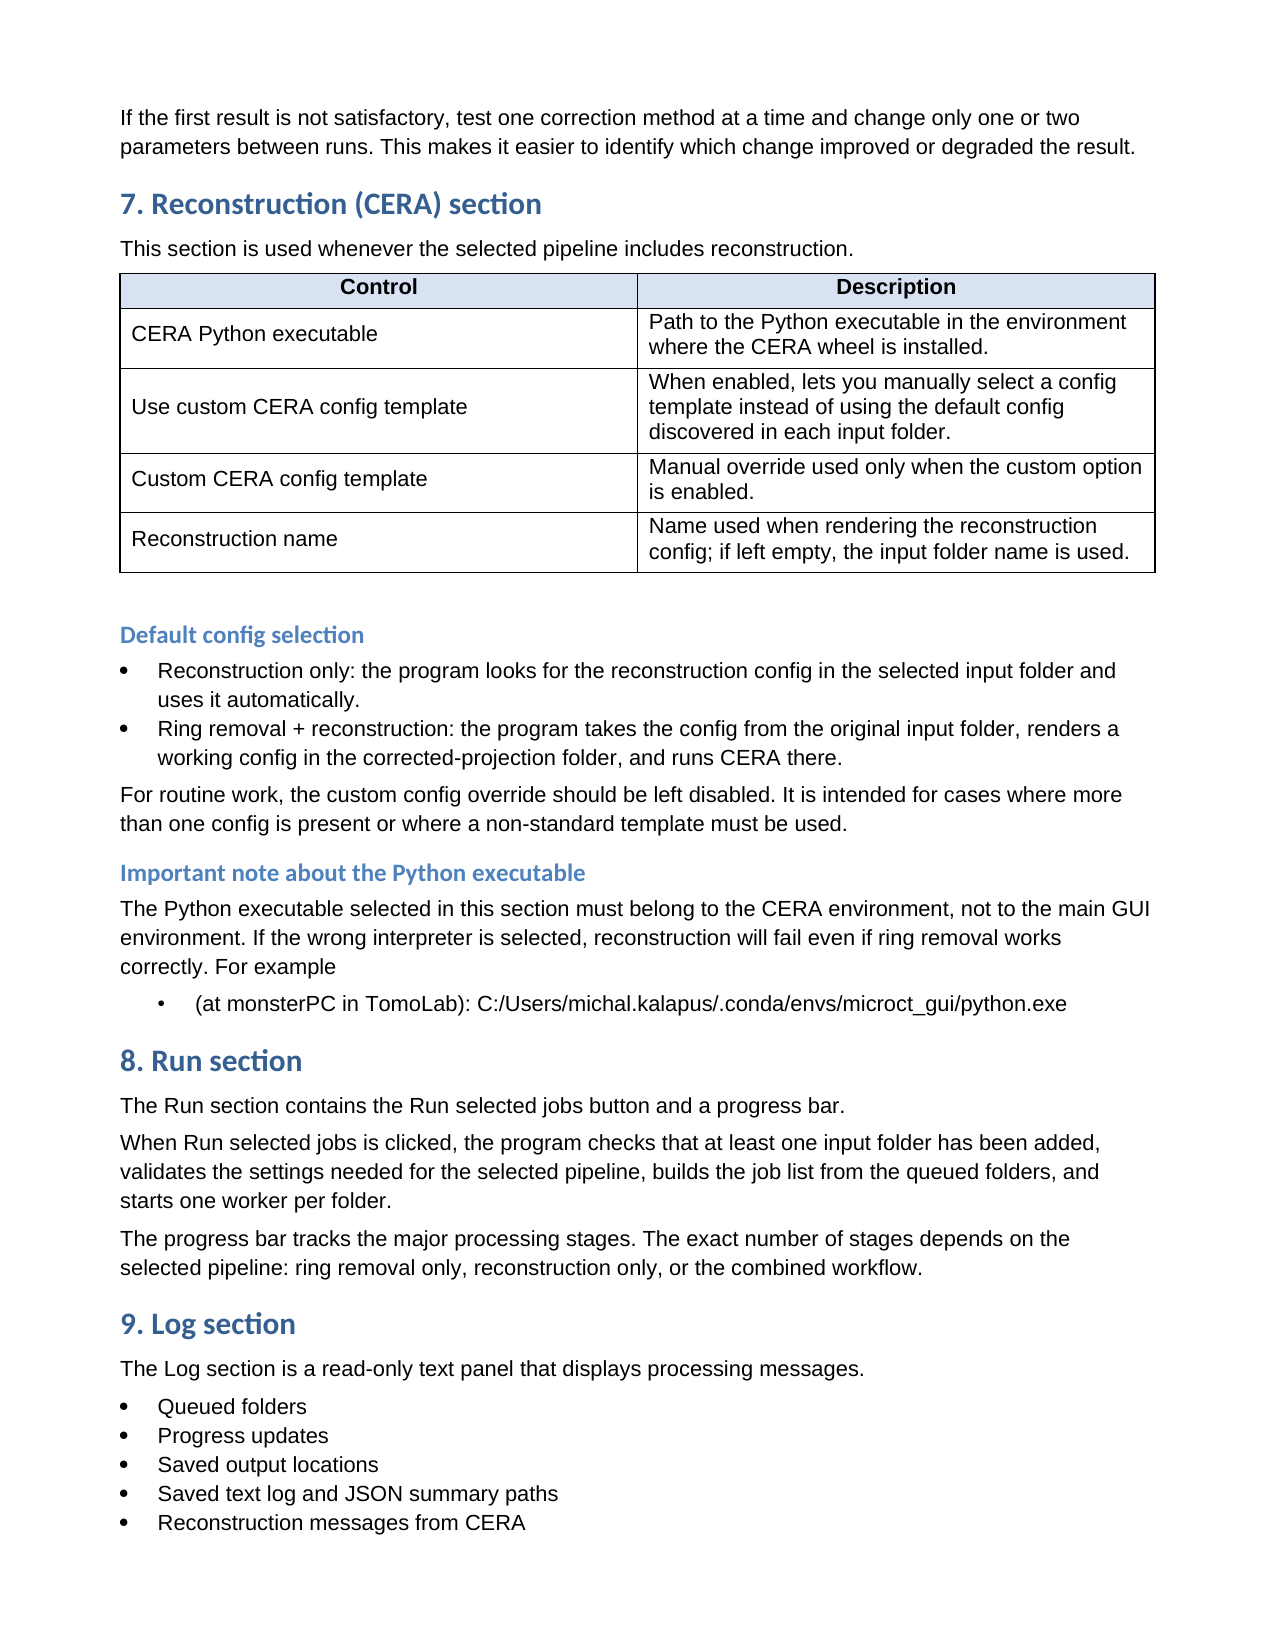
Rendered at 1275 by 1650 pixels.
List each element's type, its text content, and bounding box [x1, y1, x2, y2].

table_cell CERA Python executable [121, 309, 637, 367]
table_cell Name used when rendering the reconstruction config; if left empty, the input folder name is used. [638, 513, 1154, 572]
table_cell Reconstruction name [121, 513, 637, 572]
table_cell Manual override used only when the custom option is enabled. [638, 454, 1154, 512]
subtitle Default config selection [120, 619, 1155, 649]
table_header Control [121, 274, 637, 308]
subtitle Important note about the Python executable [120, 857, 1155, 887]
subtitle 7. Reconstruction (CERA) section [120, 184, 1155, 222]
table_cell When enabled, lets you manually select a config template instead of using the default config discovered in each input folder. [638, 369, 1154, 452]
list Queued folders [120, 1393, 1155, 1419]
text This section is used whenever the selected pipeline includes reconstruction. [120, 236, 1155, 261]
list Saved text log and JSON summary paths [120, 1480, 1155, 1506]
text The Run section contains the Run selected jobs button and a progress bar. [120, 1093, 1155, 1118]
subtitle 9. Log section [120, 1304, 1155, 1342]
table_header Description [638, 274, 1154, 308]
list Ring removal + reconstruction: the program takes the config from the original input folder, renders a working config in the corrected-projection folder, and runs CERA there. [120, 716, 1155, 770]
text The Python executable selected in this section must belong to the CERA environment, not to the main GUI environment. If the wrong interpreter is selected, reconstruction will fail even if ring removal works correctly. For example [120, 896, 1155, 979]
table_cell Use custom CERA config template [121, 369, 637, 452]
text When Run selected jobs is clicked, the program checks that at least one input folder has been added, validates the settings needed for the selected pipeline, builds the job list from the queued folders, and starts one worker per folder. [120, 1130, 1155, 1213]
table_cell Path to the Python executable in the environment where the CERA wheel is installed. [638, 309, 1154, 367]
text For routine work, the custom config override should be left disabled. It is intended for cases where more than one config is present or where a non-standard template must be used. [120, 782, 1155, 836]
text The Log section is a read-only text panel that displays processing messages. [120, 1356, 1155, 1381]
subtitle 8. Run section [120, 1041, 1155, 1079]
list Progress updates [120, 1422, 1155, 1448]
list Reconstruction only: the program looks for the reconstruction config in the selected input folder and uses it automatically. [120, 658, 1155, 712]
list (at monsterPC in TomoLab): C:/Users/michal.kalapus/.conda/envs/microct_gui/python.exe [157, 991, 1155, 1016]
table_cell Custom CERA config template [121, 454, 637, 512]
list Reconstruction messages from CERA [120, 1509, 1155, 1534]
list Saved output locations [120, 1451, 1155, 1477]
text If the first result is not satisfactory, test one correction method at a time and change only one or two parameters between runs. This makes it easier to identify which change improved or degraded the result. [120, 105, 1155, 159]
text The progress bar tracks the major processing stages. The exact number of stages depends on the selected pipeline: ring removal only, reconstruction only, or the combined workflow. [120, 1225, 1155, 1279]
